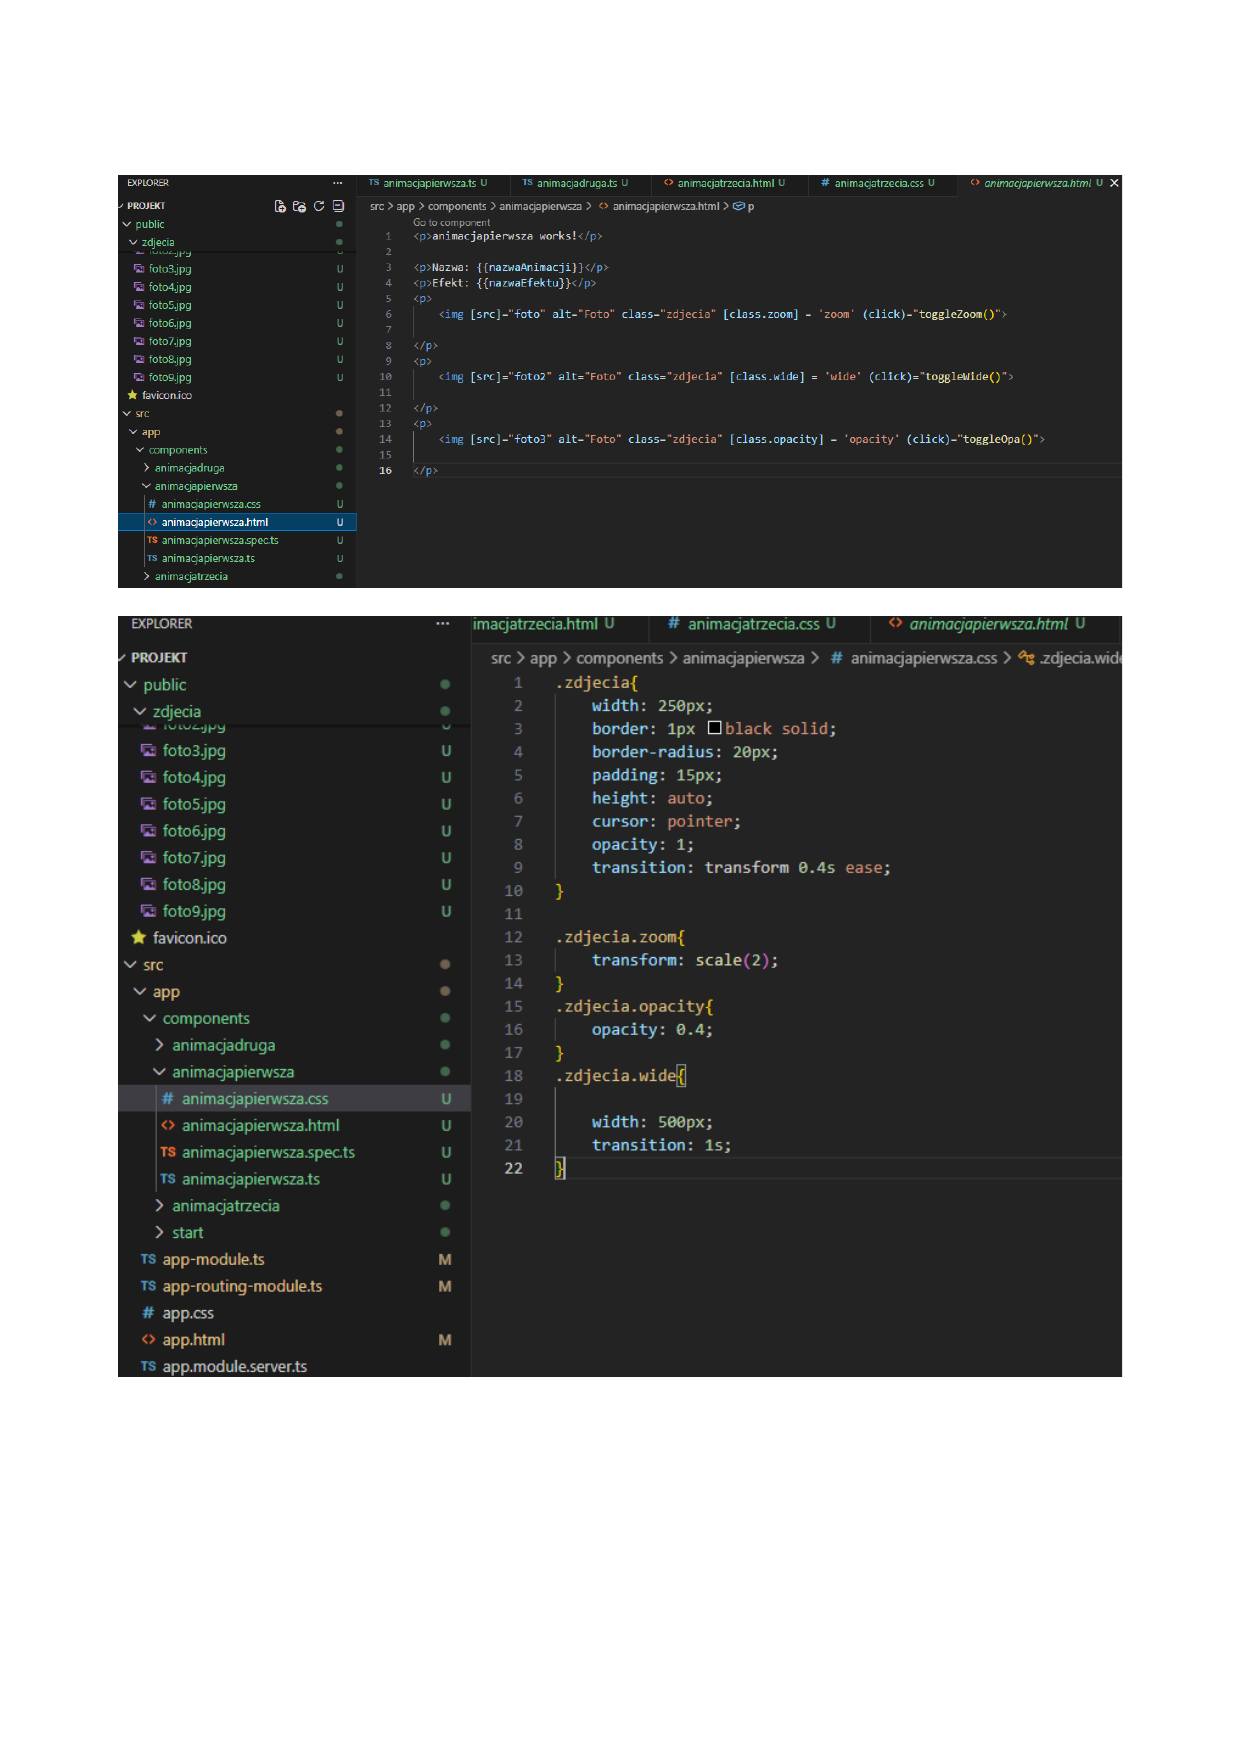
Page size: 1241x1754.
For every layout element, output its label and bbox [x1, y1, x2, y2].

picture [118, 616, 1123, 1377]
picture [118, 175, 1123, 588]
